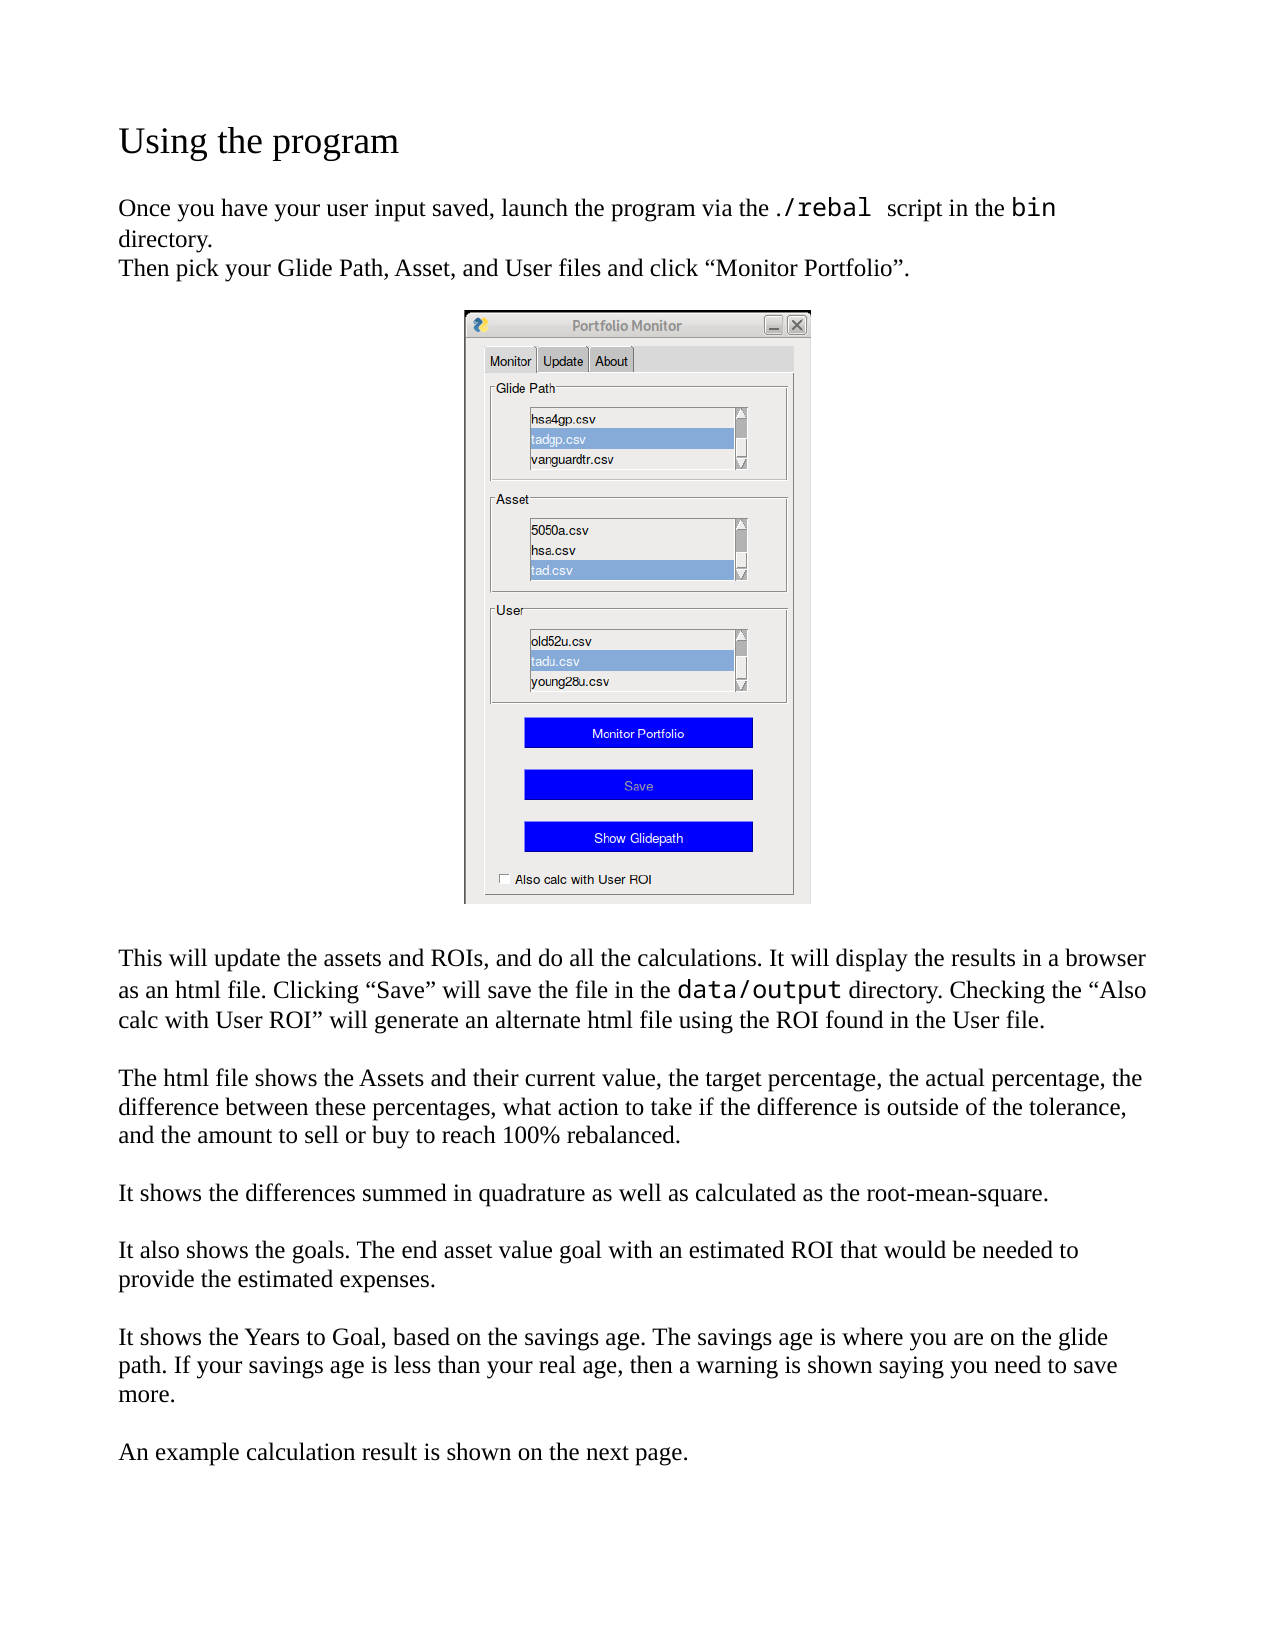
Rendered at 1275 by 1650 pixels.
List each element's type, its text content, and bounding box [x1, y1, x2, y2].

text An example calculation result is shown on the next page. [118, 1437, 1157, 1466]
text Then pick your Glide Path, Asset, and User files and click “Monitor Portfolio”. [118, 253, 1157, 282]
text It also shows the goals. The end asset value goal with an estimated ROI that would be needed to provide the estimated expenses. [118, 1236, 1157, 1293]
text Using the program [118, 118, 1157, 161]
text It shows the Years to Goal, based on the savings age. The savings age is where you are on the glide path. If your savings age is less than your real age, then a warning is shown saying you need to save more. [118, 1322, 1157, 1408]
text Once you have your user input saved, launch the program via the ./rebal script in the bin directory. [118, 190, 1157, 253]
text The html file shows the Assets and their current value, the target percentage, the actual percentage, the difference between these percentages, what action to take if the difference is outside of the tolerance, and the amount to sell or buy to reach 100% rebalanced. [118, 1063, 1157, 1149]
text This will update the assets and ROIs, and do all the calculations. It will display the results in a browser as an html file. Clicking “Save” will save the file in the data/output directory. Checking the “Also calc with User ROI” will generate an alternate html file using the ROI found in the User file. [118, 943, 1157, 1034]
picture [464, 310, 811, 904]
text It shows the differences summed in quadrature as well as calculated as the root-mean-square. [118, 1178, 1157, 1207]
